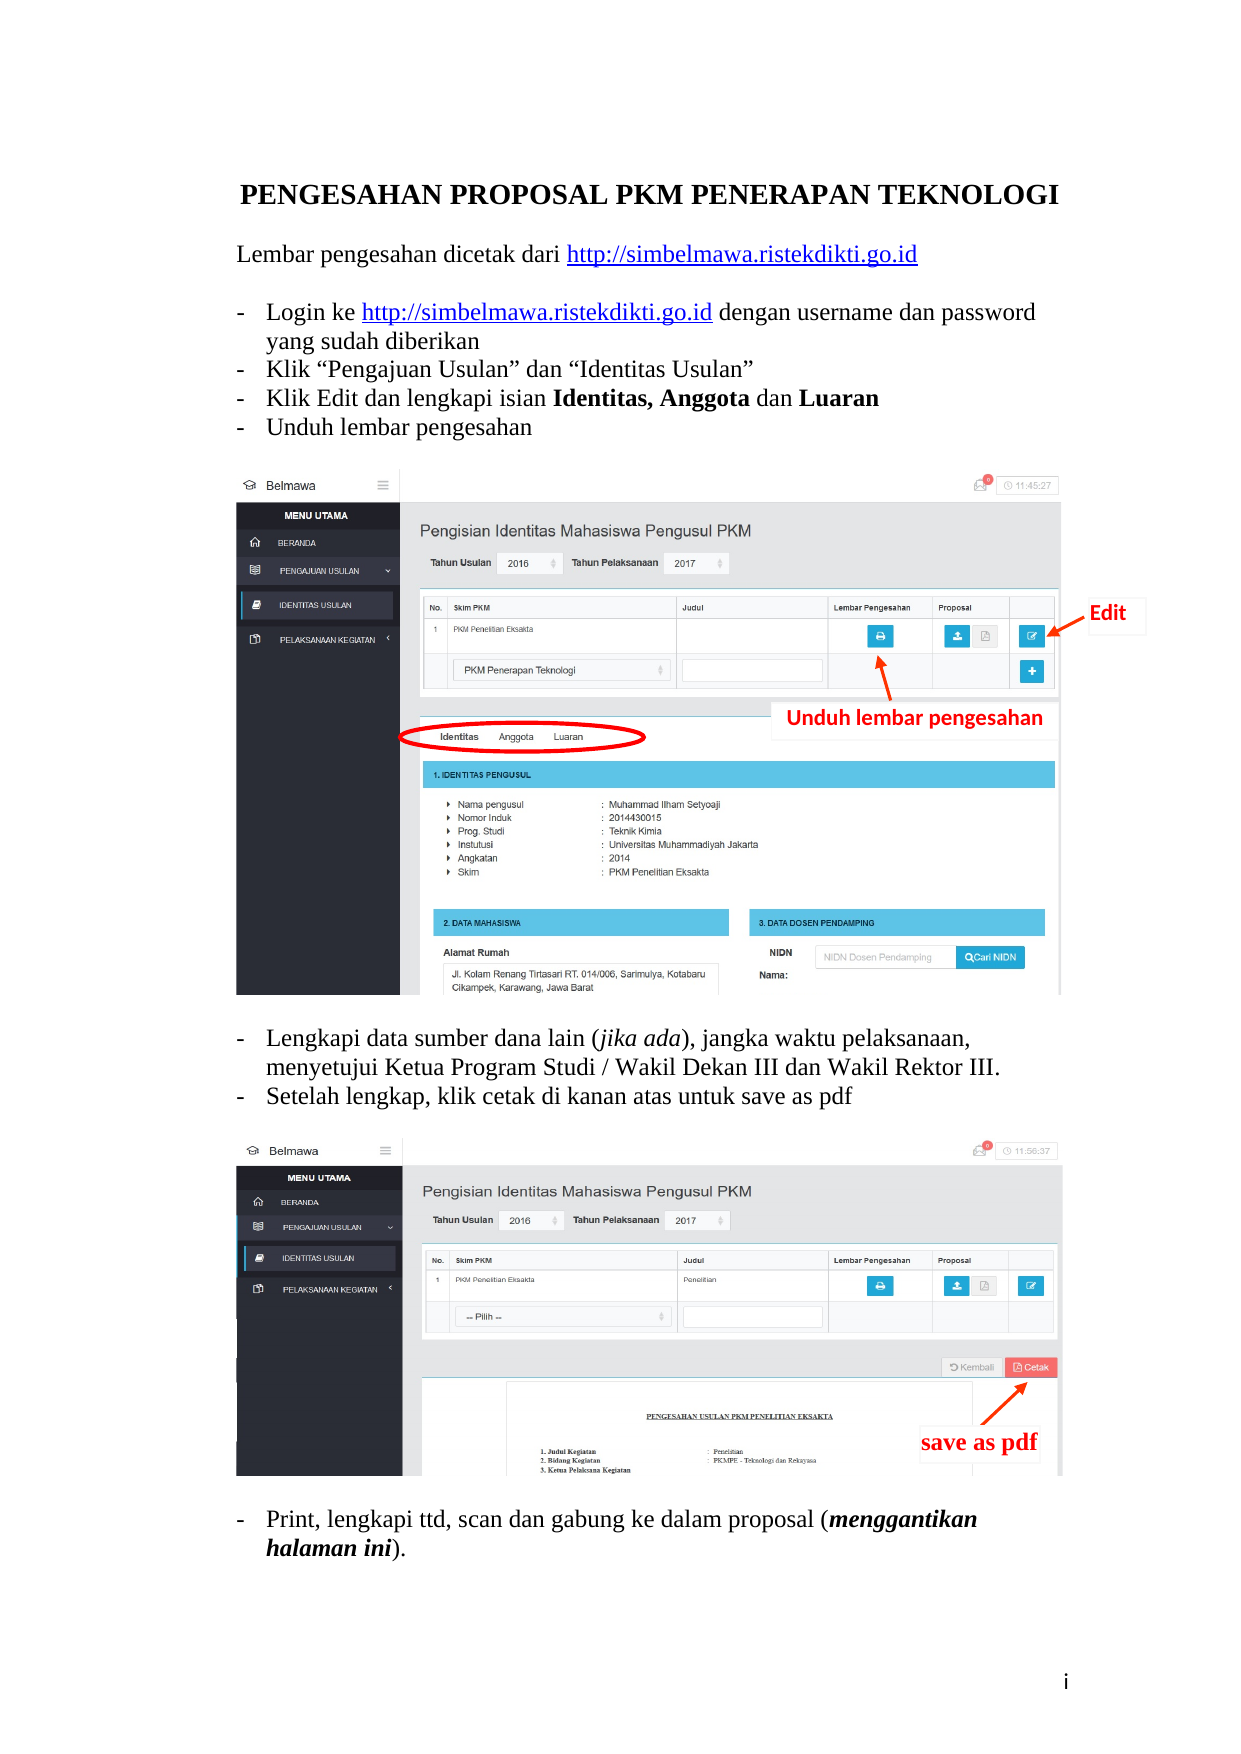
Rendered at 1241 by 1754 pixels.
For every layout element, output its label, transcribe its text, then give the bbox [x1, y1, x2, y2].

list Lengkapi data sumber dana lain (jika ada), jangka waktu pelaksanaan, menyetujui Ketua Program Studi / Wakil Dekan III dan Wakil Rektor III. [236, 1023, 1063, 1081]
text save as pdf [921, 1427, 1039, 1455]
list Print, lengkapi ttd, scan dan gabung ke dalam proposal (menggantikan halaman ini). [236, 1504, 1063, 1561]
list Klik “Pengajuan Usulan” dan “Identitas Usulan” [236, 354, 1063, 383]
list Klik Edit dan lengkapi isian Identitas, Anggota dan Luaran [236, 383, 1063, 412]
text Edit [1090, 599, 1145, 627]
text PENGESAHAN PROPOSAL PKM PENERAPAN TEKNOLOGI [236, 177, 1063, 211]
list Setelah lengkap, klik cetak di kanan atas untuk save as pdf [236, 1081, 1063, 1109]
list Lembar pengesahan dicetak dari http://simbelmawa.ristekdikti.go.id [236, 239, 1063, 268]
text Unduh lembar pengesahan [772, 704, 1058, 732]
list Login ke http://simbelmawa.ristekdikti.go.id dengan username dan password yang sudah diberikan [236, 297, 1063, 354]
list Unduh lembar pengesahan [236, 412, 1063, 441]
